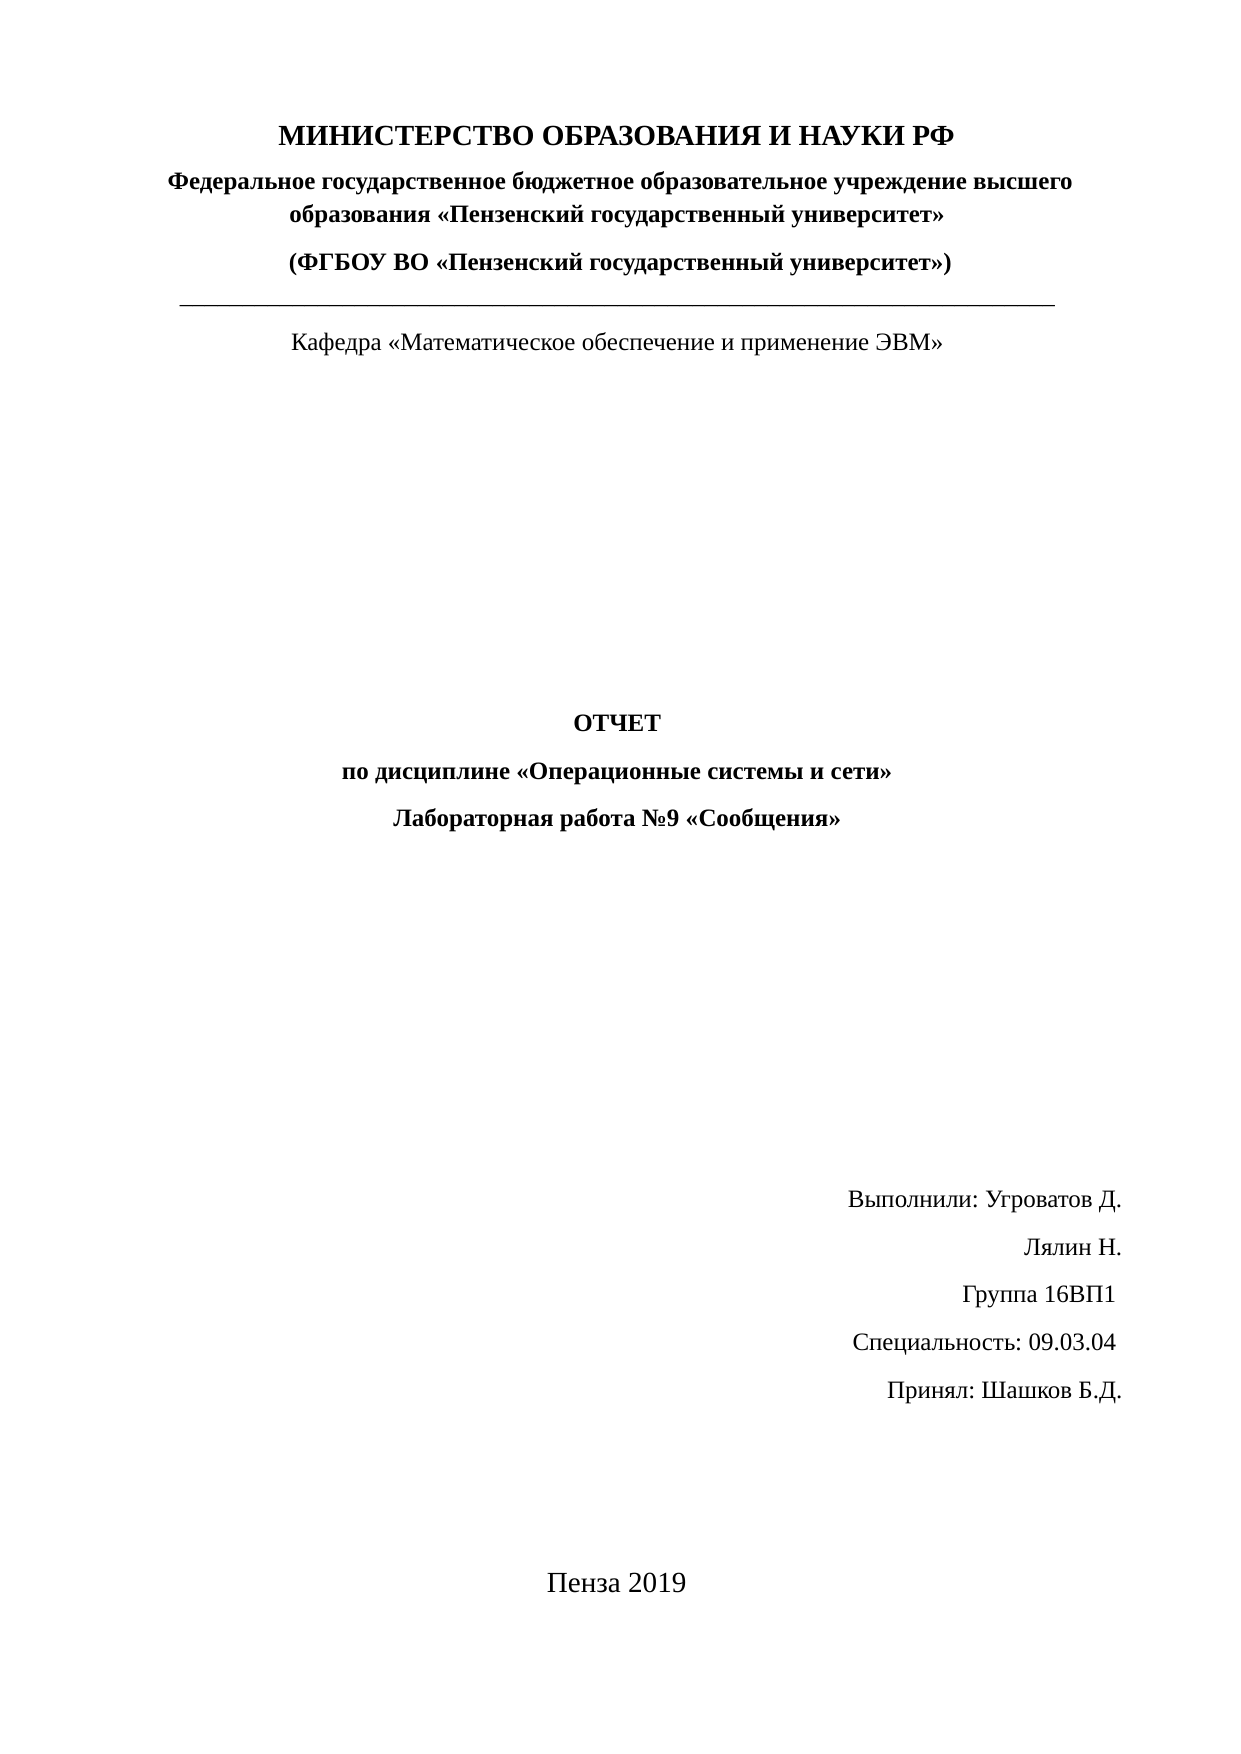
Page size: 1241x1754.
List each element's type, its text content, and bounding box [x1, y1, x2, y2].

text ОТЧЕТ [118, 708, 1122, 737]
text Специальность: 09.03.04 [118, 1327, 1122, 1356]
text Принял: Шашков Б.Д. [118, 1375, 1122, 1403]
text Пенза 2019 [118, 1565, 1122, 1599]
text Кафедра «Математическое обеспечение и применение ЭВМ» [118, 327, 1122, 356]
text МИНИСТЕРСТВО ОБРАЗОВАНИЯ И НАУКИ РФ [118, 118, 1122, 152]
text Выполнили: Угроватов Д. [118, 1184, 1122, 1213]
text Лялин Н. [118, 1232, 1122, 1261]
text (ФГБОУ ВО «Пензенский государственный университет») ______________________________________________________________________ [118, 247, 1122, 309]
text по дисциплине «Операционные системы и сети» [118, 756, 1122, 785]
text Группа 16ВП1 [118, 1279, 1122, 1308]
text Федеральное государственное бюджетное образовательное учреждение высшего образования «Пензенский государственный университет» [118, 166, 1122, 228]
text Лабораторная работа №9 «Сообщения» [118, 803, 1122, 832]
